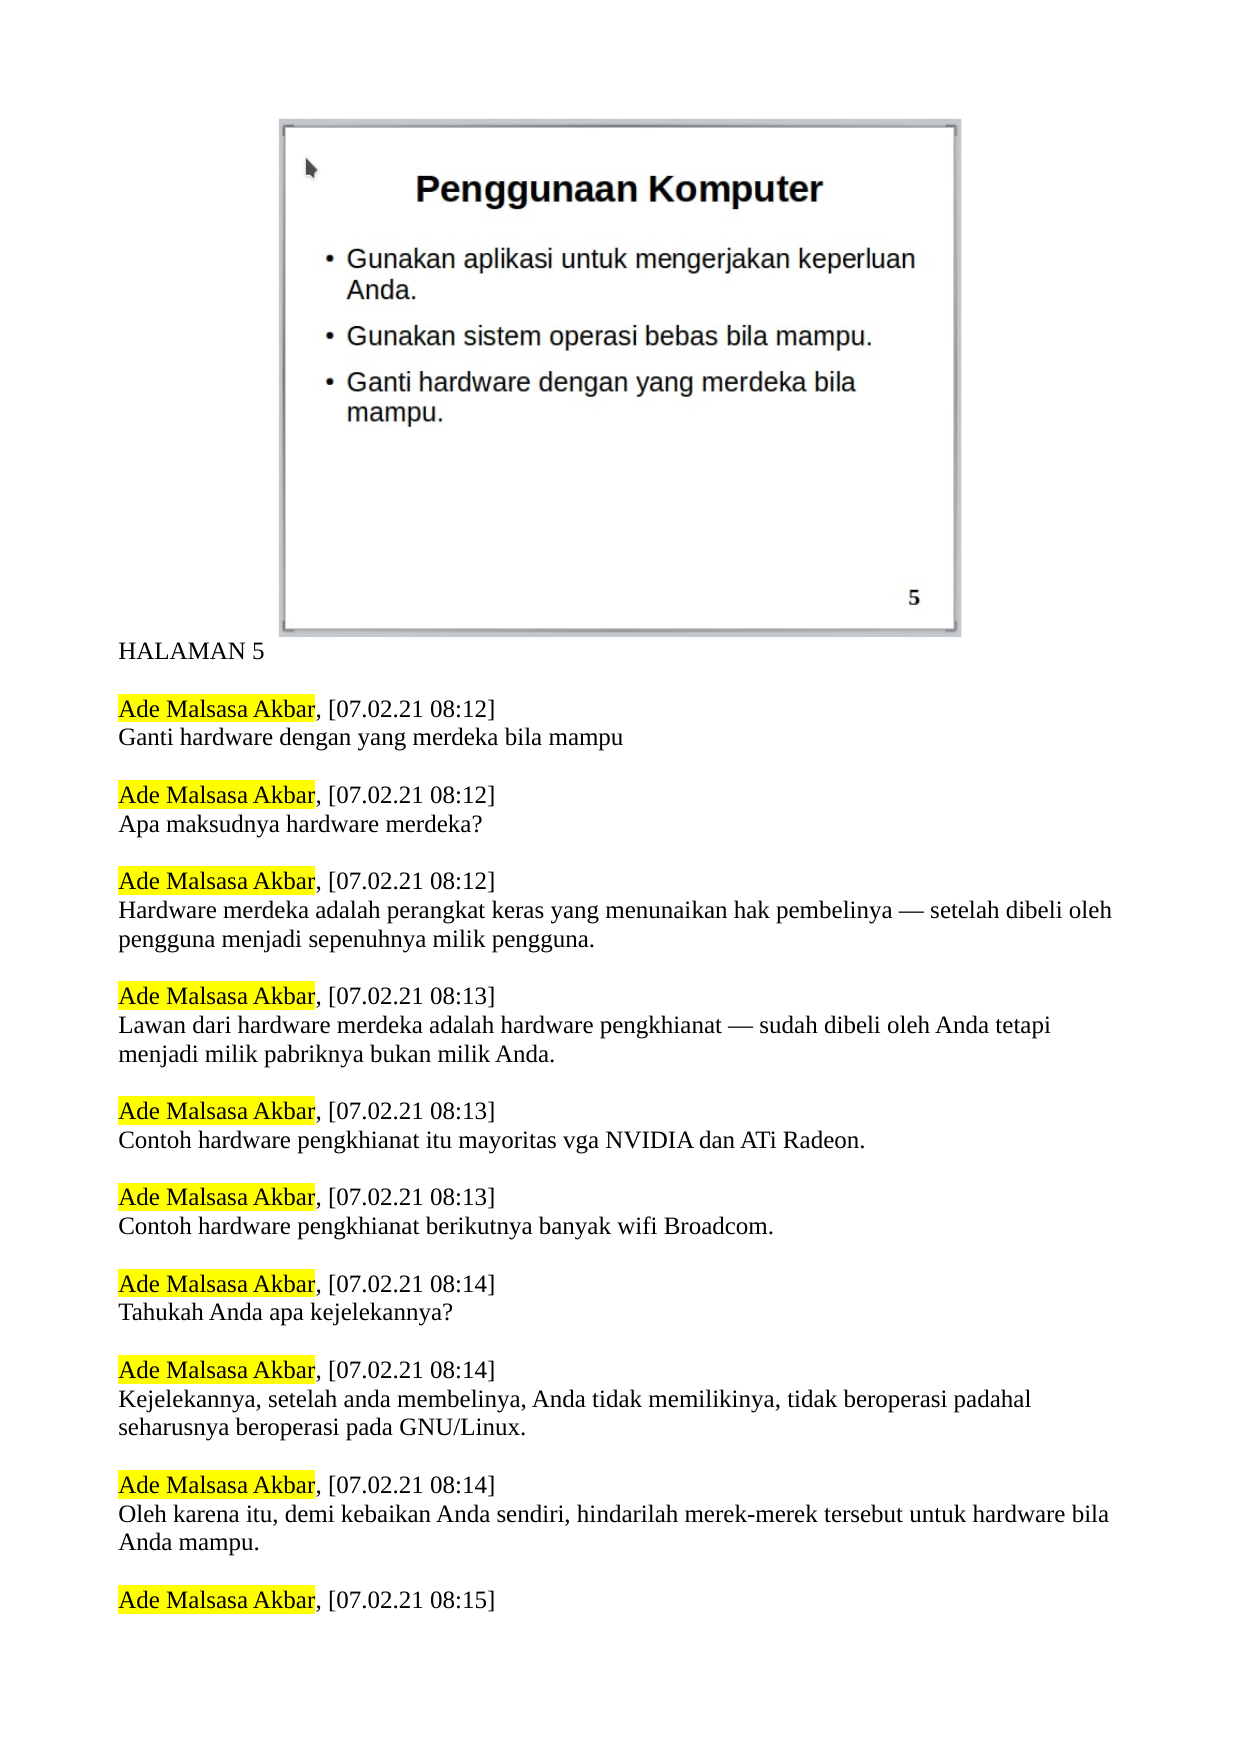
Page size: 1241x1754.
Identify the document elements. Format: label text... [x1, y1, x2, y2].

text Ade Malsasa Akbar, [07.02.21 08:14] [118, 1355, 1122, 1384]
text Apa maksudnya hardware merdeka? [118, 809, 1122, 837]
text Ade Malsasa Akbar, [07.02.21 08:14] [118, 1470, 1122, 1499]
text Ade Malsasa Akbar, [07.02.21 08:12] [118, 866, 1122, 895]
text Contoh hardware pengkhianat itu mayoritas vga NVIDIA dan ATi Radeon. [118, 1125, 1122, 1154]
picture [278, 118, 962, 637]
text HALAMAN 5 [118, 118, 1122, 665]
text Oleh karena itu, demi kebaikan Anda sendiri, hindarilah merek-merek tersebut untuk hardware bila Anda mampu. [118, 1499, 1122, 1556]
text Ade Malsasa Akbar, [07.02.21 08:14] [118, 1269, 1122, 1297]
text Ade Malsasa Akbar, [07.02.21 08:13] [118, 1096, 1122, 1125]
text Ade Malsasa Akbar, [07.02.21 08:15] [118, 1585, 1122, 1614]
text Ganti hardware dengan yang merdeka bila mampu [118, 722, 1122, 751]
text Hardware merdeka adalah perangkat keras yang menunaikan hak pembelinya — setelah dibeli oleh pengguna menjadi sepenuhnya milik pengguna. [118, 895, 1122, 952]
text Ade Malsasa Akbar, [07.02.21 08:12] [118, 780, 1122, 809]
text Tahukah Anda apa kejelekannya? [118, 1297, 1122, 1326]
text Contoh hardware pengkhianat berikutnya banyak wifi Broadcom. [118, 1211, 1122, 1240]
text Ade Malsasa Akbar, [07.02.21 08:13] [118, 1182, 1122, 1211]
text Ade Malsasa Akbar, [07.02.21 08:13] [118, 981, 1122, 1010]
text Kejelekannya, setelah anda membelinya, Anda tidak memilikinya, tidak beroperasi padahal seharusnya beroperasi pada GNU/Linux. [118, 1384, 1122, 1441]
text Lawan dari hardware merdeka adalah hardware pengkhianat — sudah dibeli oleh Anda tetapi menjadi milik pabriknya bukan milik Anda. [118, 1010, 1122, 1067]
text Ade Malsasa Akbar, [07.02.21 08:12] [118, 694, 1122, 722]
